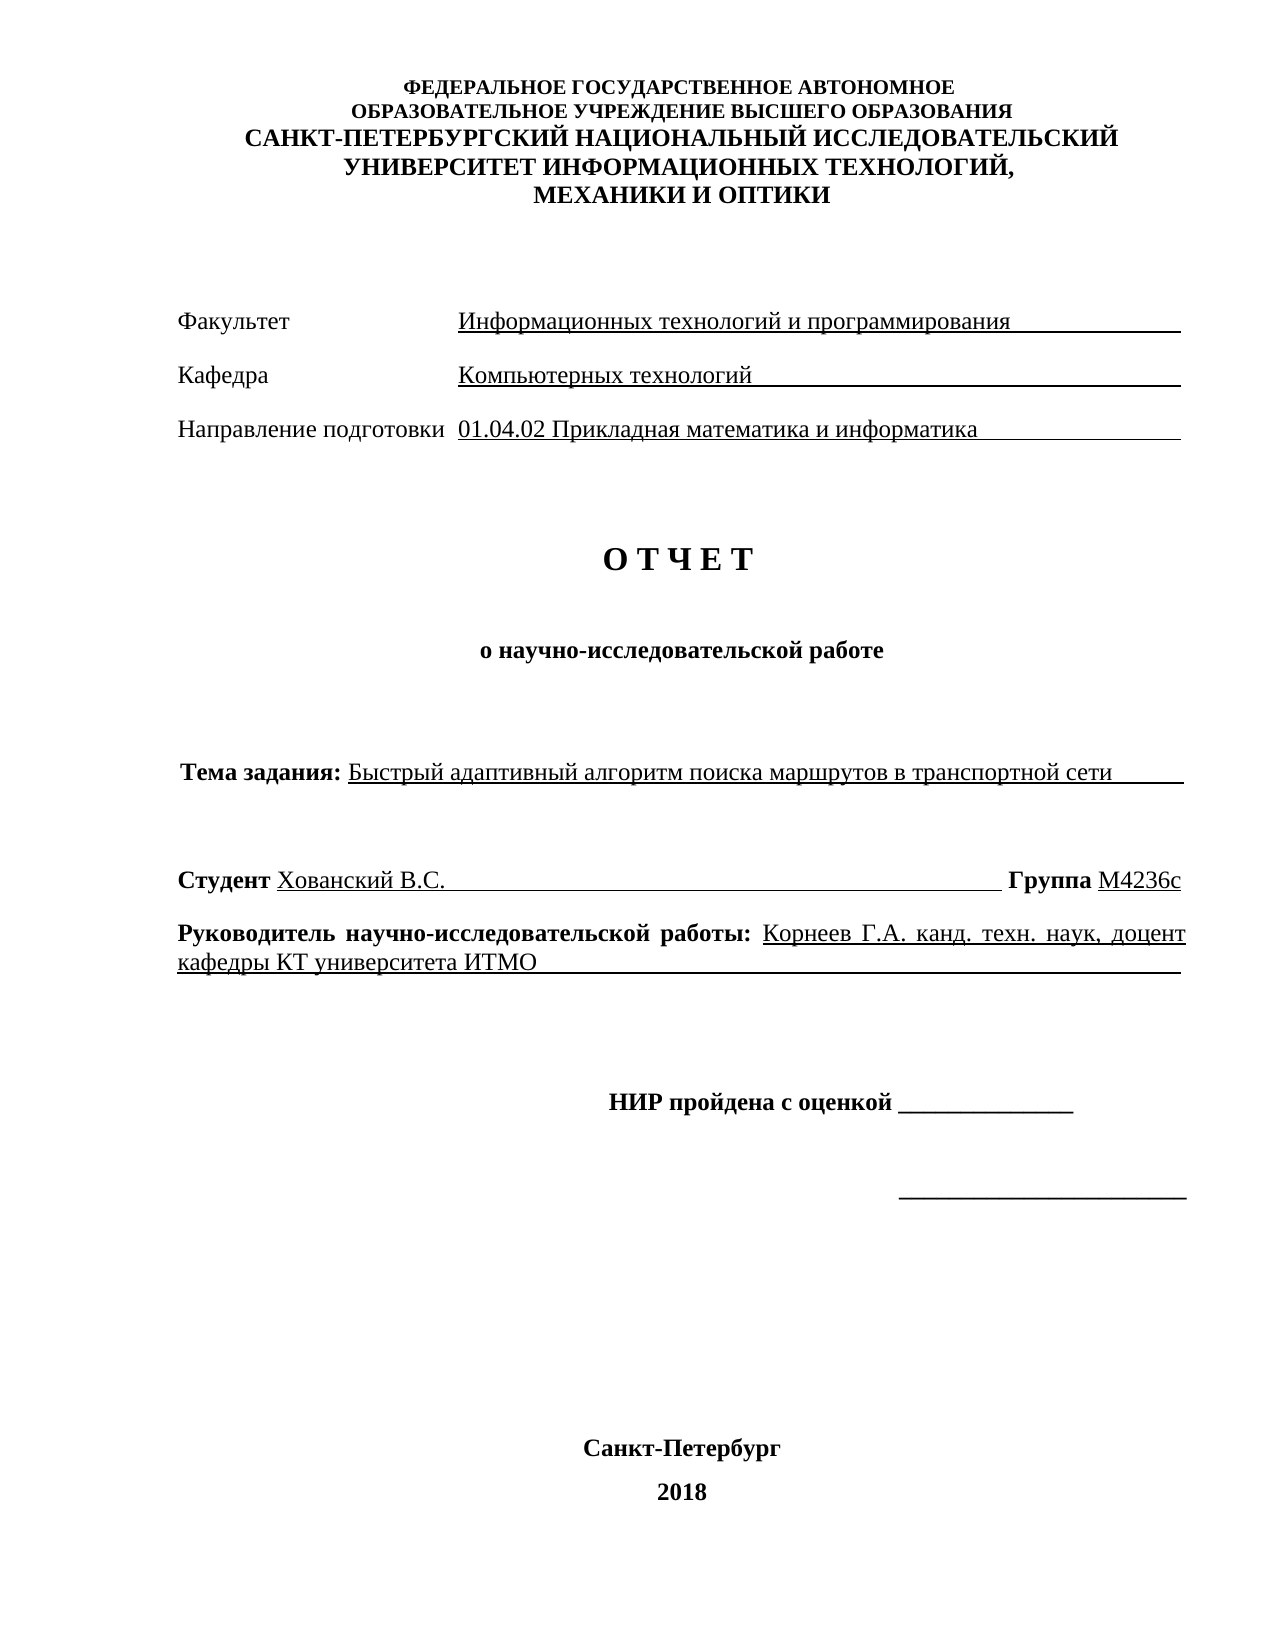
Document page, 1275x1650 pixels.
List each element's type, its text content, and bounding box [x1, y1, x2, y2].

text Студент Хованский В.С. Группа M4236c [177, 865, 1186, 893]
text _______________________ [608, 1173, 1186, 1202]
text федеральное государственное автономное образовательное учреждение высшего образования [177, 75, 1186, 123]
text НИР пройдена с оценкой ______________ [608, 1087, 1186, 1116]
text Кафедра Компьютерных технологий [177, 360, 1186, 389]
text Санкт-Петербург [177, 1433, 1186, 1462]
text САНКТ-ПЕТЕРБУРГСКИЙ НАЦИОНАЛЬНЫЙ ИССЛЕДОВАТЕЛЬСКИЙ УНИВЕРСИТЕТ ИНФОРМАЦИОННЫХ ТЕХНОЛОГИЙ, МЕХАНИКИ И ОПТИКИ [177, 123, 1186, 209]
text о научно-исследовательской работе [177, 635, 1186, 664]
text О Т Ч Е Т [177, 539, 1186, 577]
text Факультет Информационных технологий и программирования [177, 306, 1186, 335]
text Направление подготовки 01.04.02 Прикладная математика и информатика [177, 414, 1186, 443]
text 2018 [177, 1477, 1186, 1506]
text Руководитель научно-исследовательской работы: Корнеев Г.А. канд. техн. наук, доцент кафедры КТ университета ИТМО [177, 918, 1186, 976]
text Тема задания: Быстрый адаптивный алгоритм поиска маршрутов в транспортной сети [177, 757, 1186, 786]
